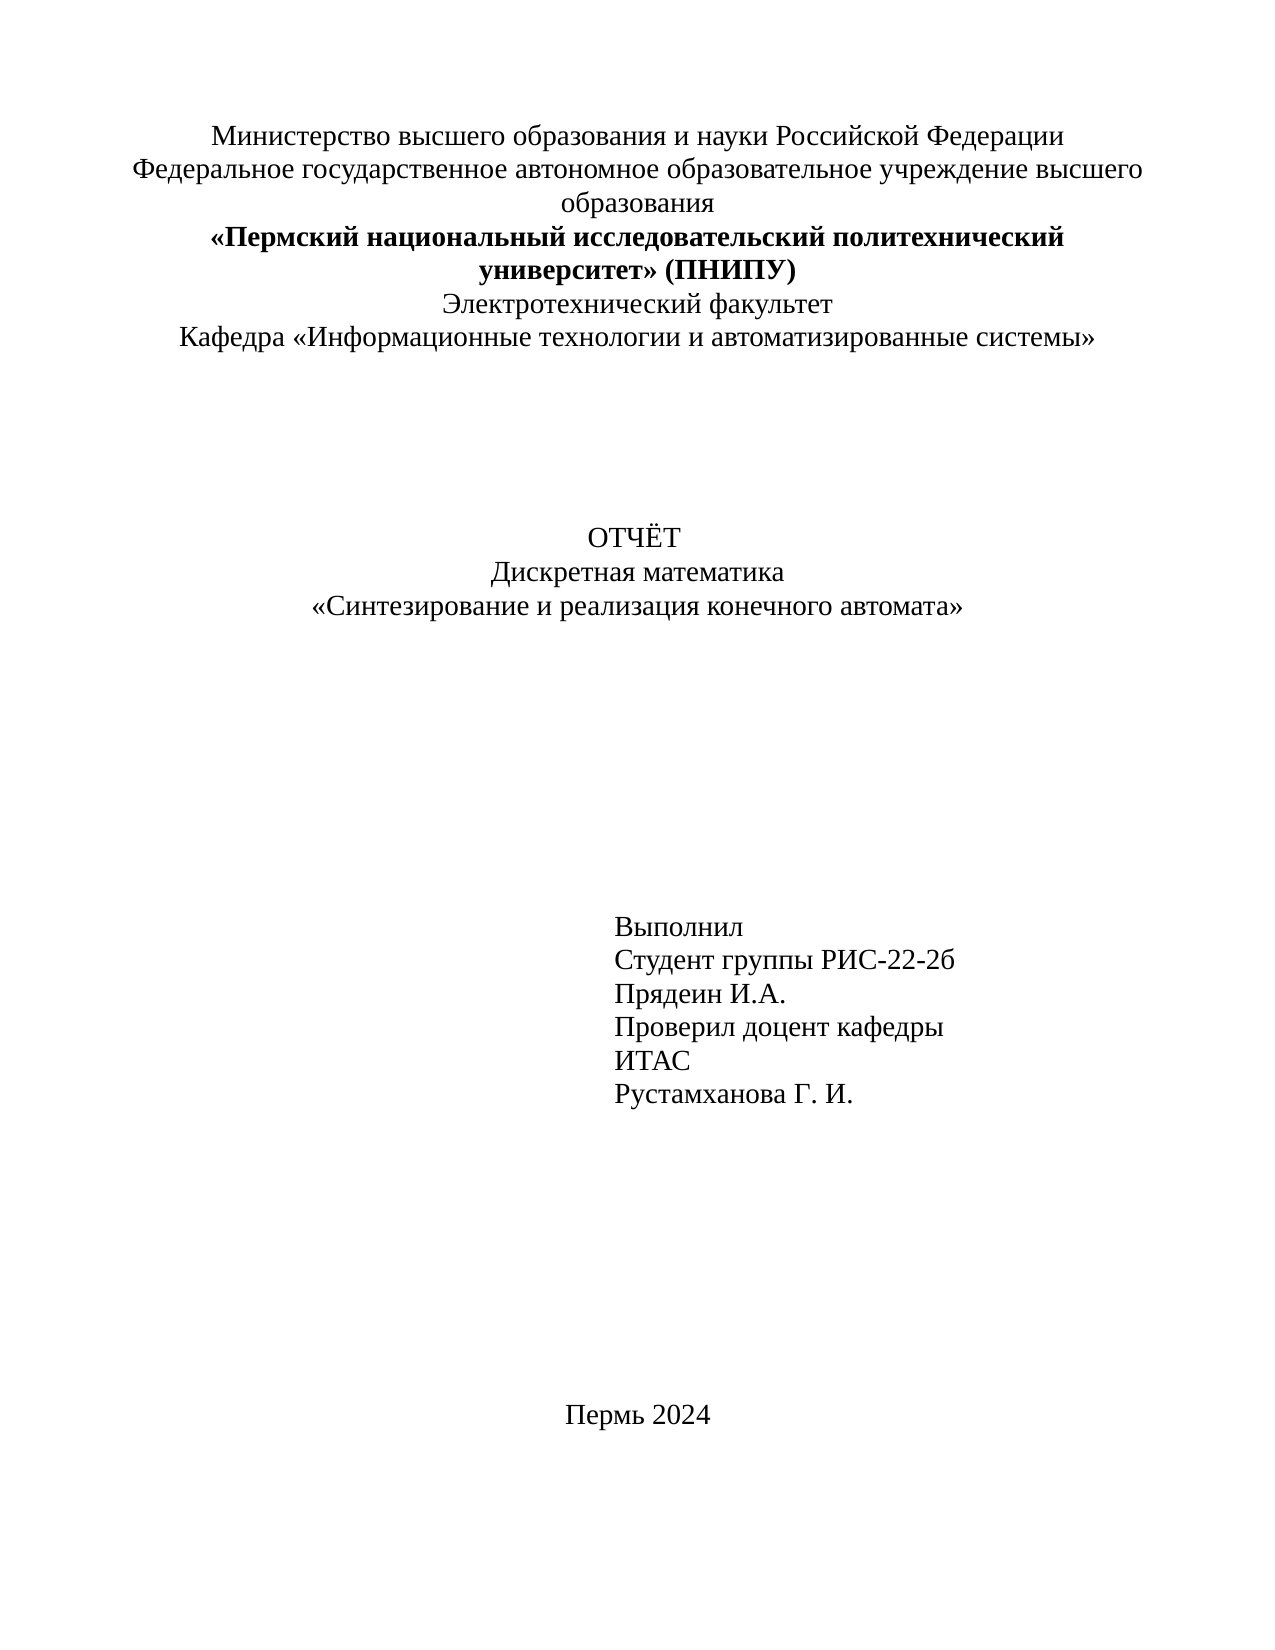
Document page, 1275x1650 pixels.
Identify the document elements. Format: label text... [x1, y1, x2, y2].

text Выполнил [614, 909, 1157, 942]
text Проверил доцент кафедры [614, 1009, 1157, 1043]
text Дискретная математика [118, 554, 1157, 588]
text «Пермский национальный исследовательский политехнический университет» (ПНИПУ) [118, 219, 1157, 286]
text Студент группы РИС-22-2б [614, 942, 1157, 976]
text Электротехнический факультет [118, 286, 1157, 319]
text Рустамханова Г. И. [614, 1076, 1157, 1110]
text «Синтезирование и реализация конечного автомата» [118, 588, 1157, 621]
text Федеральное государственное автономное образовательное учреждение высшего образования [118, 152, 1157, 219]
text Министерство высшего образования и науки Российской Федерации [118, 118, 1157, 152]
text Пермь 2024 [118, 1397, 1157, 1431]
text Прядеин И.А. [614, 976, 1157, 1009]
text ИТАС [614, 1043, 1157, 1076]
text Кафедра «Информационные технологии и автоматизированные системы» [118, 319, 1157, 353]
text ОТЧЁТ [118, 521, 1157, 554]
